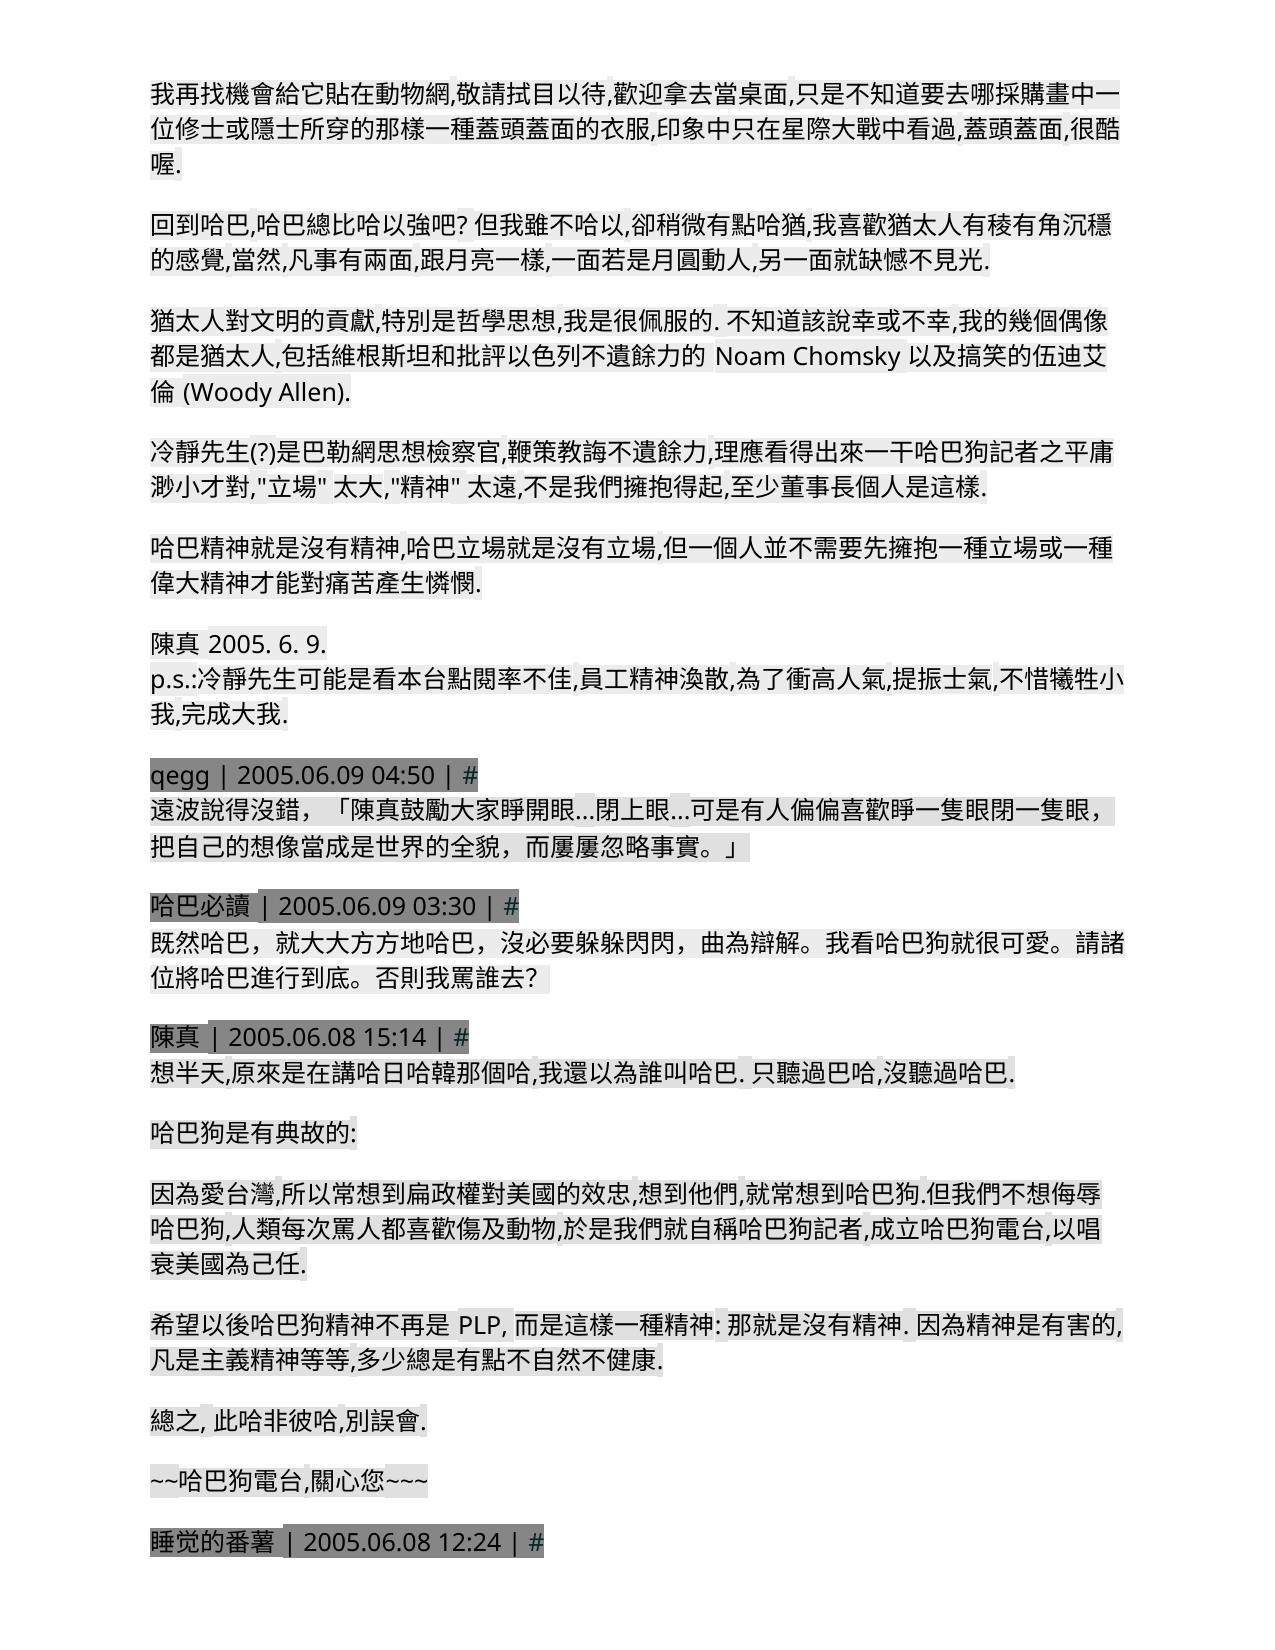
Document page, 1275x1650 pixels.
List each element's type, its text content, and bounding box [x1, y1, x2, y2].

text 陳真 | 2005.06.08 15:14 | # [150, 1019, 1125, 1054]
text 哈巴狗是有典故的: [150, 1114, 1125, 1150]
text 遠波說得沒錯，「陳真鼓勵大家睜開眼...閉上眼...可是有人偏偏喜歡睜一隻眼閉一隻眼，把自己的想像當成是世界的全貌，而屢屢忽略事實。」 [150, 792, 1125, 862]
text 回到哈巴,哈巴總比哈以強吧? 但我雖不哈以,卻稍微有點哈猶,我喜歡猶太人有稜有角沉穩的感覺,當然,凡事有兩面,跟月亮一樣,一面若是月圓動人,另一面就缺憾不見光. [150, 206, 1125, 277]
text 睡觉的番薯 | 2005.06.08 12:24 | # [150, 1523, 1125, 1558]
text ~~哈巴狗電台,關心您~~~ [150, 1462, 1125, 1498]
text 總之, 此哈非彼哈,別誤會. [150, 1402, 1125, 1437]
text qegg | 2005.06.09 04:50 | # [150, 756, 1125, 792]
text 陳真 2005. 6. 9. p.s.:冷靜先生可能是看本台點閱率不佳,員工精神渙散,為了衝高人氣,提振士氣,不惜犧牲小我,完成大我. [150, 625, 1125, 731]
text 想半天,原來是在講哈日哈韓那個哈,我還以為誰叫哈巴. 只聽過巴哈,沒聽過哈巴. [150, 1054, 1125, 1089]
text 因為愛台灣,所以常想到扁政權對美國的效忠,想到他們,就常想到哈巴狗.但我們不想侮辱哈巴狗,人類每次罵人都喜歡傷及動物,於是我們就自稱哈巴狗記者,成立哈巴狗電台,以唱衰美國為己任. [150, 1175, 1125, 1281]
text 我再找機會給它貼在動物網,敬請拭目以待,歡迎拿去當桌面,只是不知道要去哪採購畫中一位修士或隱士所穿的那樣一種蓋頭蓋面的衣服,印象中只在星際大戰中看過,蓋頭蓋面,很酷喔. [150, 75, 1125, 181]
text 既然哈巴，就大大方方地哈巴，沒必要躲躲閃閃，曲為辯解。我看哈巴狗就很可愛。請諸位將哈巴進行到底。否則我罵誰去？ [150, 923, 1125, 994]
text 希望以後哈巴狗精神不再是 PLP, 而是這樣一種精神: 那就是沒有精神. 因為精神是有害的,凡是主義精神等等,多少總是有點不自然不健康. [150, 1306, 1125, 1377]
text 哈巴精神就是沒有精神,哈巴立場就是沒有立場,但一個人並不需要先擁抱一種立場或一種偉大精神才能對痛苦產生憐憫. [150, 529, 1125, 600]
text 哈巴必讀 | 2005.06.09 03:30 | # [150, 887, 1125, 923]
text 冷靜先生(?)是巴勒網思想檢察官,鞭策教誨不遺餘力,理應看得出來一干哈巴狗記者之平庸渺小才對,"立場" 太大,"精神" 太遠,不是我們擁抱得起,至少董事長個人是這樣. [150, 433, 1125, 504]
text 猶太人對文明的貢獻,特別是哲學思想,我是很佩服的. 不知道該說幸或不幸,我的幾個偶像都是猶太人,包括維根斯坦和批評以色列不遺餘力的 Noam Chomsky 以及搞笑的伍迪艾倫 (Woody Allen). [150, 302, 1125, 408]
